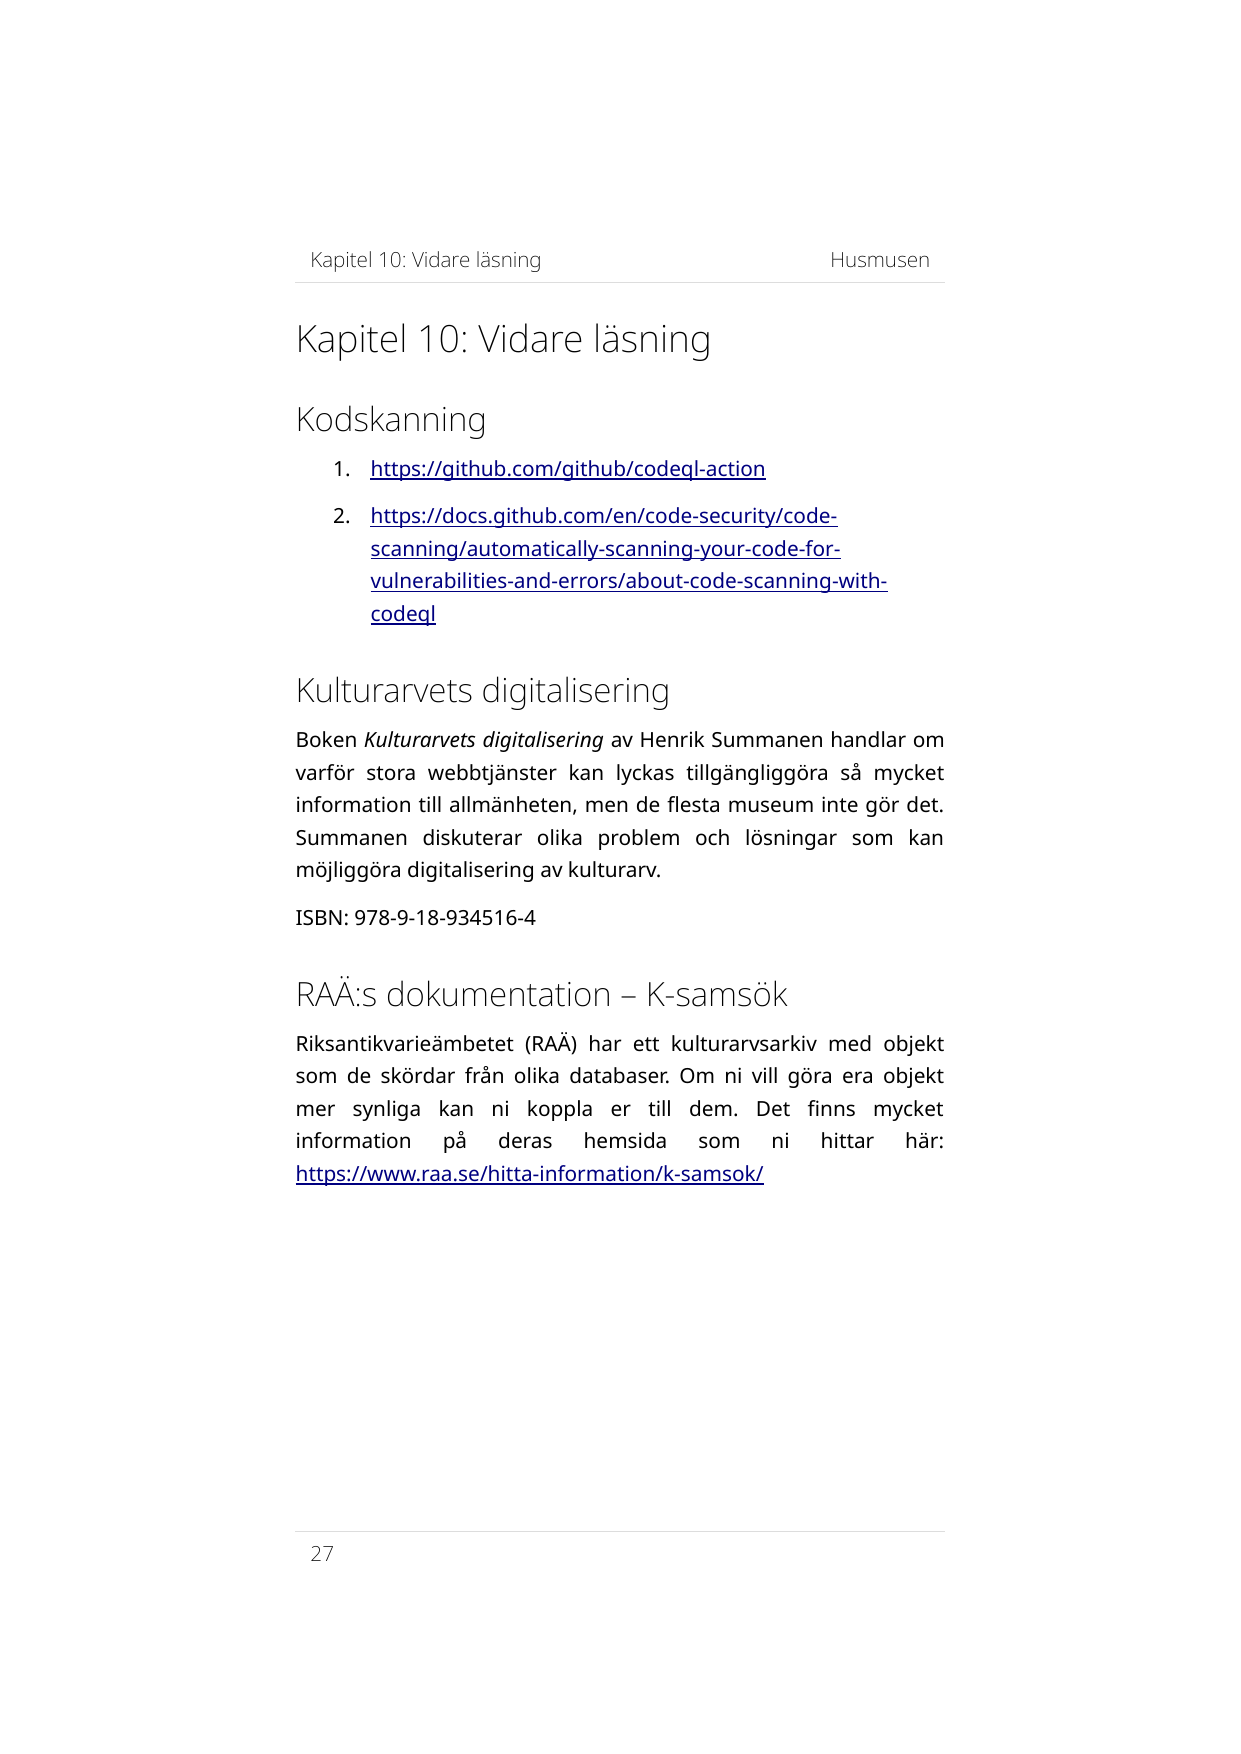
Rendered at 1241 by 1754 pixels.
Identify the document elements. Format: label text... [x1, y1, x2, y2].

text Boken Kulturarvets digitalisering av Henrik Summanen handlar om varför stora webbtjänster kan lyckas tillgängliggöra så mycket information till allmänheten, men de flesta museum inte gör det. Summanen diskuterar olika problem och lösningar som kan möjliggöra digitalisering av kulturarv. [295, 725, 945, 884]
subtitle RAÄ:s dokumentation – K-samsök [295, 971, 945, 1016]
subtitle Kapitel 10: Vidare läsning [295, 312, 945, 363]
list https://docs.github.com/en/code-security/code-scanning/automatically-scanning-your-code-for-vulnerabilities-and-errors/about-code-scanning-with-codeql [333, 501, 945, 628]
list https://github.com/github/codeql-action [333, 454, 945, 483]
text Riksantikvarieämbetet (RAÄ) har ett kulturarvsarkiv med objekt som de skördar från olika databaser. Om ni vill göra era objekt mer synliga kan ni koppla er till dem. Det finns mycket information på deras hemsida som ni hittar här: https://www.raa.se/hitta-information/k-samsok/ [295, 1029, 945, 1187]
subtitle Kodskanning [295, 396, 945, 442]
subtitle Kulturarvets digitalisering [295, 667, 945, 713]
text ISBN: 978-9-18-934516-4 [295, 903, 945, 931]
